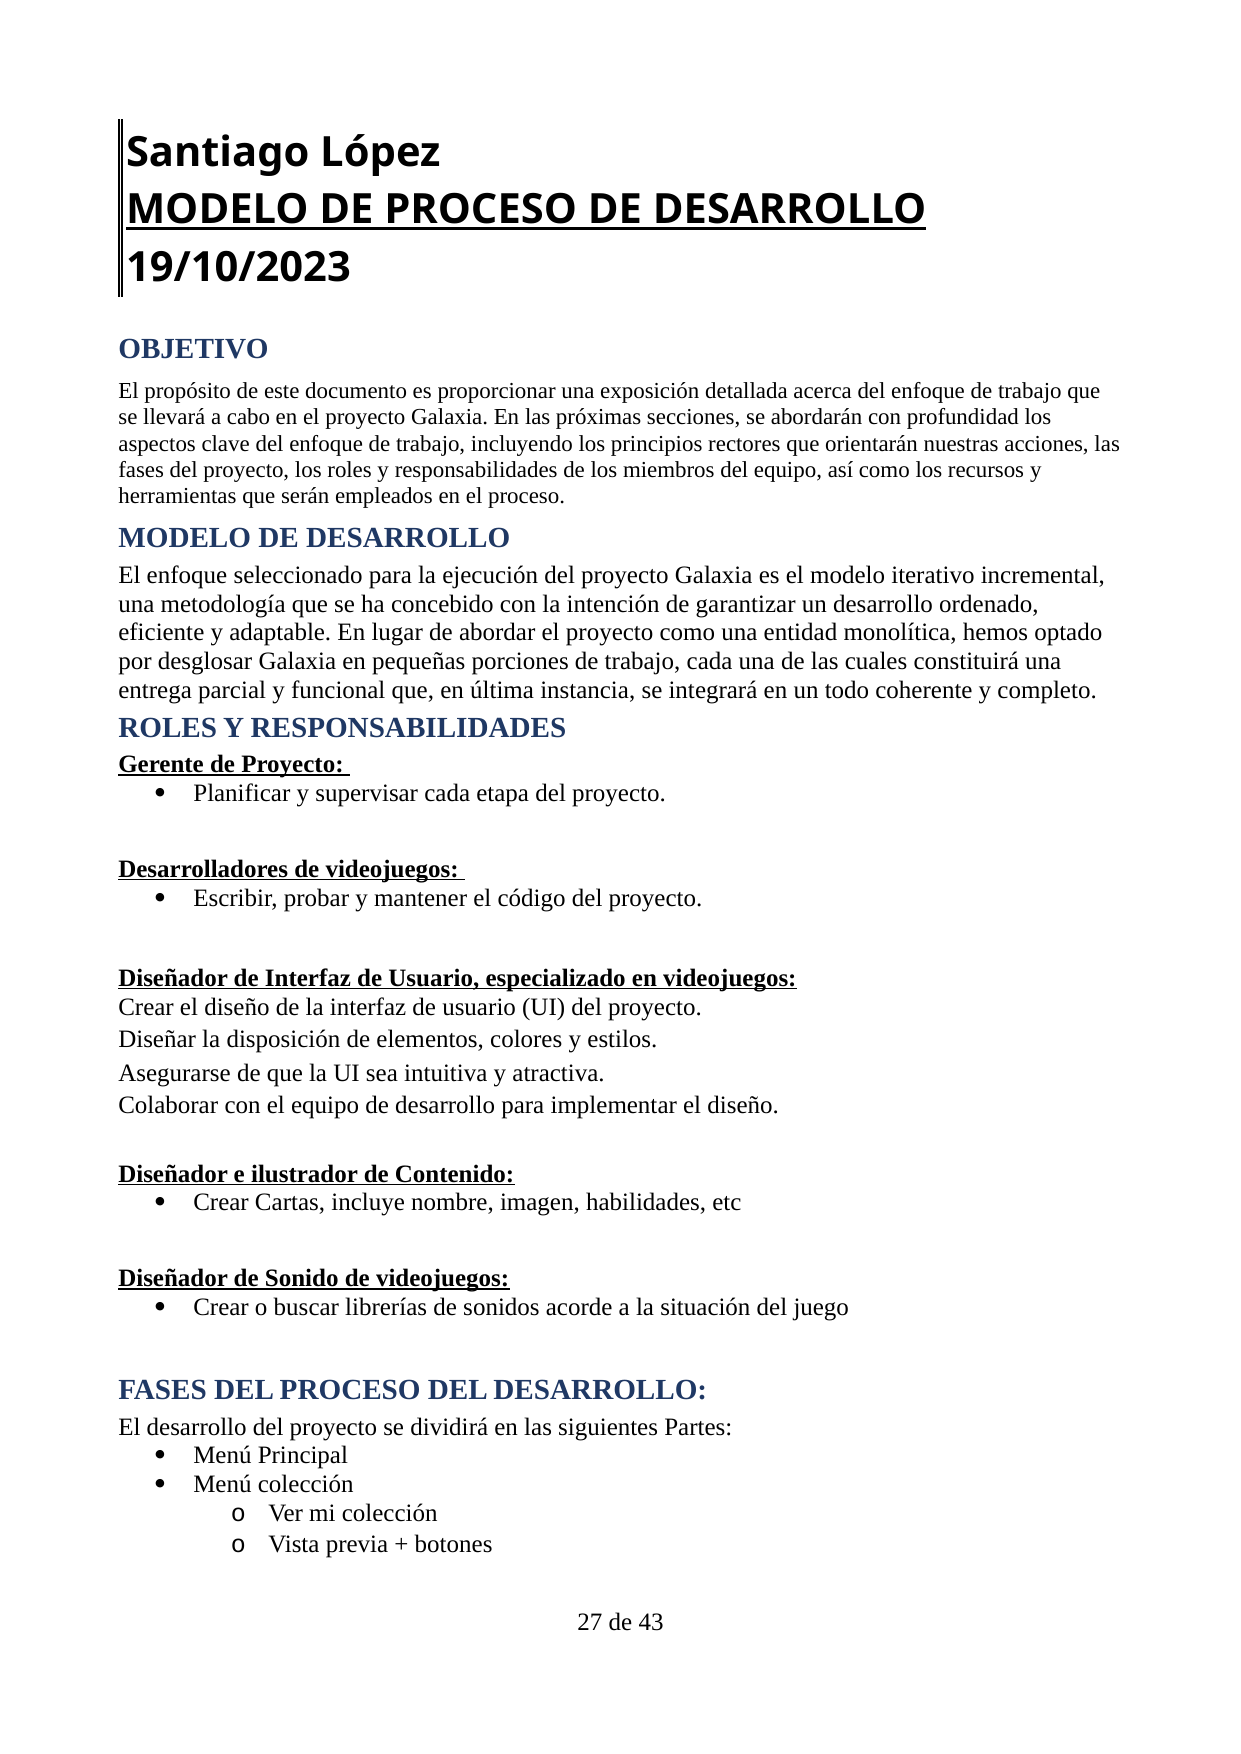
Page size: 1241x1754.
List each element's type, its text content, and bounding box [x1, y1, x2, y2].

text Desarrolladores de videojuegos: [118, 854, 1122, 883]
list Planificar y supervisar cada etapa del proyecto. [156, 778, 1122, 807]
list Asegurarse de que la UI sea intuitiva y atractiva. [118, 1058, 1122, 1086]
text Gerente de Proyecto: [118, 749, 1122, 778]
list Colaborar con el equipo de desarrollo para implementar el diseño. [118, 1091, 1122, 1119]
list Escribir, probar y mantener el código del proyecto. [156, 883, 1122, 911]
list Ver mi colección [231, 1498, 1122, 1529]
title Santiago López MODELO DE PROCESO DE DESARROLLO [123, 119, 1122, 234]
subtitle Modelo de desarrollo [118, 521, 1122, 554]
text Diseñador e ilustrador de Contenido: [118, 1159, 1122, 1187]
list Crear Cartas, incluye nombre, imagen, habilidades, etc [156, 1187, 1122, 1216]
text El desarrollo del proyecto se dividirá en las siguientes Partes: [118, 1412, 1122, 1440]
text El enfoque seleccionado para la ejecución del proyecto Galaxia es el modelo iterativo incremental, una metodología que se ha concebido con la intención de garantizar un desarrollo ordenado, eficiente y adaptable. En lugar de abordar el proyecto como una entidad monolítica, hemos optado por desglosar Galaxia en pequeñas porciones de trabajo, cada una de las cuales constituirá una entrega parcial y funcional que, en última instancia, se integrará en un todo coherente y completo. [118, 560, 1122, 704]
subtitle El propósito de este documento es proporcionar una exposición detallada acerca del enfoque de trabajo que se llevará a cabo en el proyecto Galaxia. En las próximas secciones, se abordarán con profundidad los aspectos clave del enfoque de trabajo, incluyendo los principios rectores que orientarán nuestras acciones, las fases del proyecto, los roles y responsabilidades de los miembros del equipo, así como los recursos y herramientas que serán empleados en el proceso. [118, 377, 1122, 509]
list Diseñar la disposición de elementos, colores y estilos. [118, 1024, 1122, 1053]
list Crear el diseño de la interfaz de usuario (UI) del proyecto. [118, 992, 1122, 1020]
subtitle Objetivo [118, 331, 1122, 365]
title 19/10/2023 [123, 234, 1122, 297]
subtitle ROLES Y RESPONSABILIDADES [118, 710, 1122, 743]
text Diseñador de Sonido de videojuegos: [118, 1263, 1122, 1292]
list Vista previa + botones [231, 1529, 1122, 1559]
text Diseñador de Interfaz de Usuario, especializado en videojuegos: [118, 963, 1122, 992]
list Menú Principal [156, 1440, 1122, 1469]
list Crear o buscar librerías de sonidos acorde a la situación del juego [156, 1292, 1122, 1321]
subtitle FASES DEL PROCESO DEL DESARROLLO: [118, 1372, 1122, 1406]
list Menú colección [156, 1469, 1122, 1498]
